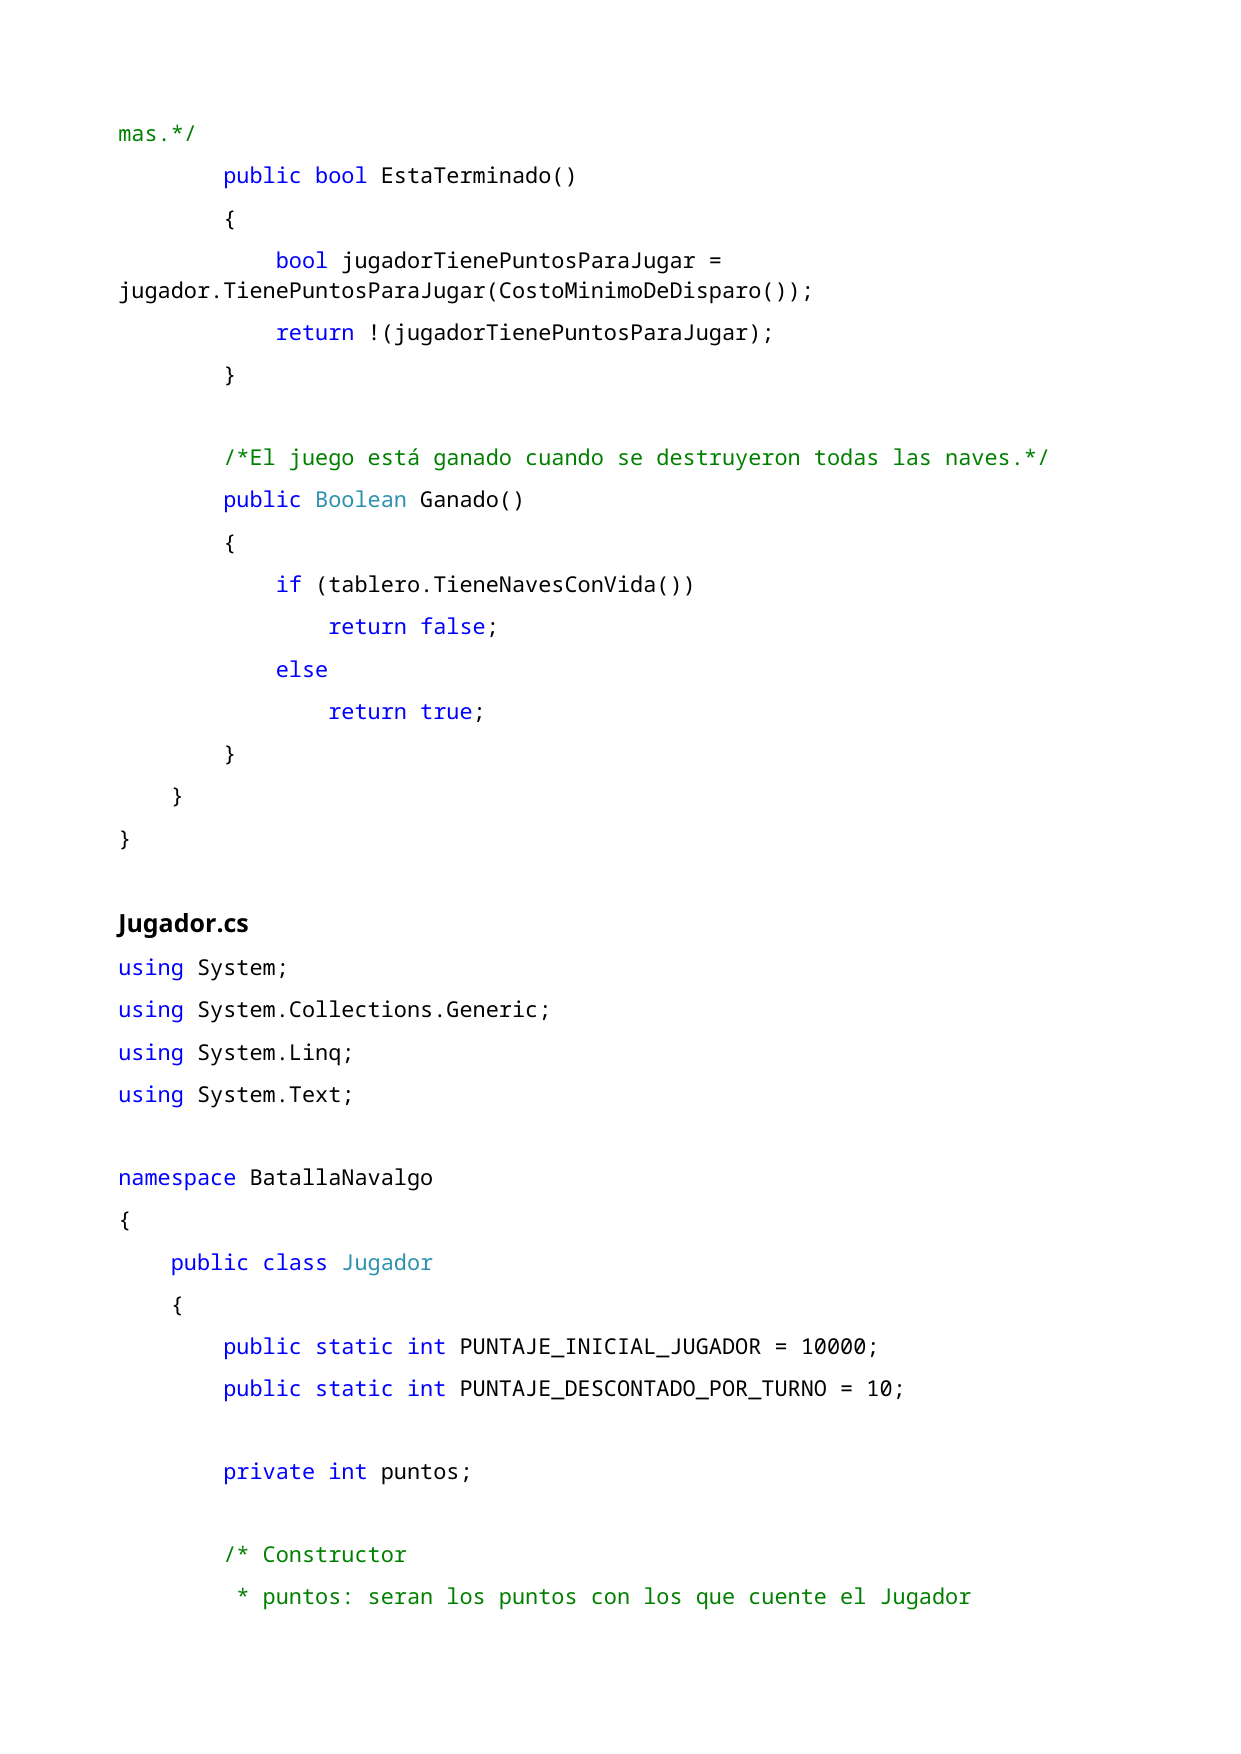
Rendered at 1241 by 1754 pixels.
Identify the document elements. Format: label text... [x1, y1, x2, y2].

text return false; [118, 611, 1122, 641]
text using System.Collections.Generic; [118, 994, 1122, 1024]
text Jugador.cs [118, 906, 1122, 940]
text { [118, 527, 1122, 557]
text else [118, 654, 1122, 683]
text /* Constructor [118, 1539, 1122, 1569]
text public static int PUNTAJE_INICIAL_JUGADOR = 10000; [118, 1331, 1122, 1361]
text bool jugadorTienePuntosParaJugar = jugador.TienePuntosParaJugar(CostoMinimoDeDisparo()); [118, 245, 1122, 304]
text public bool EstaTerminado() [118, 160, 1122, 190]
text if (tablero.TieneNavesConVida()) [118, 569, 1122, 599]
text using System.Linq; [118, 1037, 1122, 1067]
text } [118, 781, 1122, 810]
text private int puntos; [118, 1456, 1122, 1486]
text public Boolean Ganado() [118, 484, 1122, 514]
text { [118, 1289, 1122, 1318]
text } [118, 823, 1122, 853]
text mas.*/ [118, 118, 1122, 148]
text return !(jugadorTienePuntosParaJugar); [118, 317, 1122, 347]
text public class Jugador [118, 1246, 1122, 1276]
text public static int PUNTAJE_DESCONTADO_POR_TURNO = 10; [118, 1373, 1122, 1403]
text using System.Text; [118, 1079, 1122, 1109]
text using System; [118, 952, 1122, 982]
text { [118, 203, 1122, 232]
text } [118, 359, 1122, 389]
text { [118, 1204, 1122, 1234]
text * puntos: seran los puntos con los que cuente el Jugador [118, 1581, 1122, 1611]
text return true; [118, 696, 1122, 726]
text namespace BatallaNavalgo [118, 1162, 1122, 1192]
text /*El juego está ganado cuando se destruyeron todas las naves.*/ [118, 442, 1122, 472]
text } [118, 738, 1122, 768]
